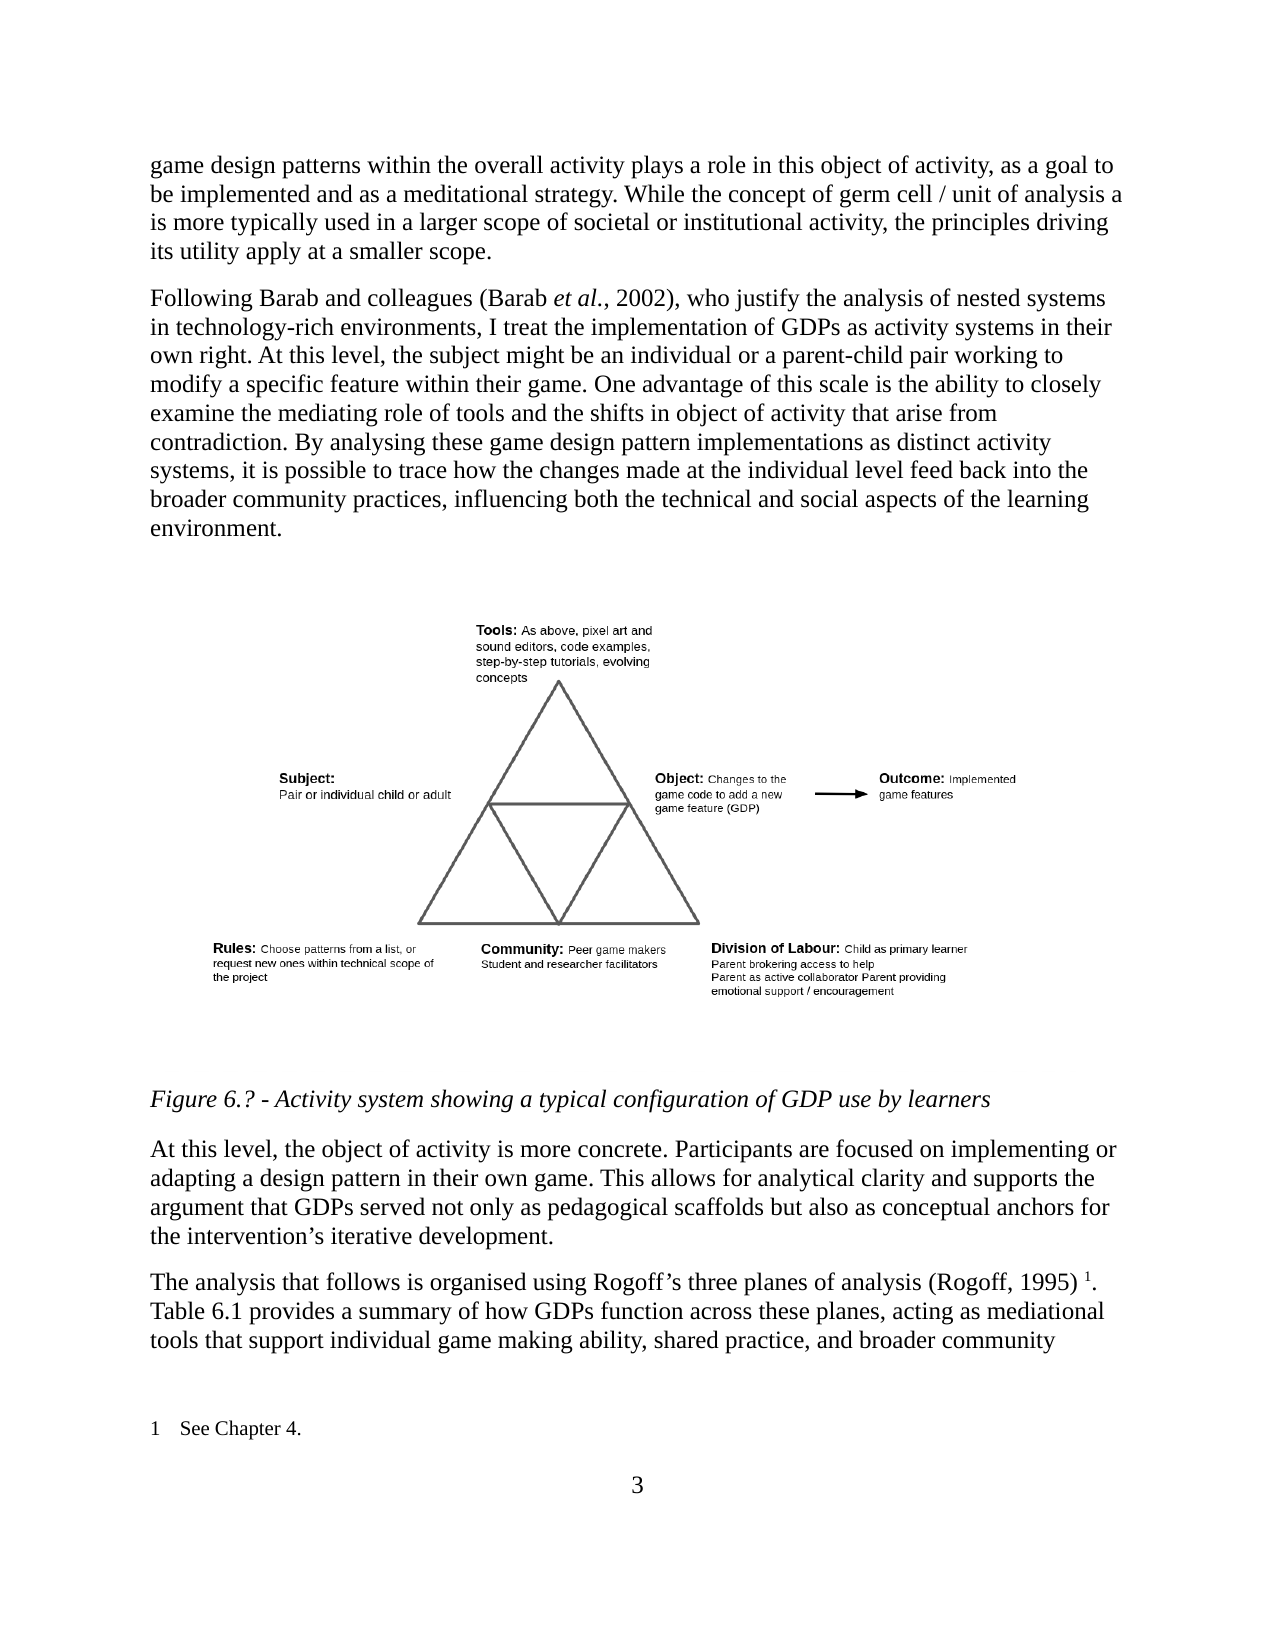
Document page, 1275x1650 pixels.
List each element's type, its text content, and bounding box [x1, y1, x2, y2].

picture [150, 550, 1077, 1072]
text game design patterns within the overall activity plays a role in this object of activity, as a goal to be implemented and as a meditational strategy. While the concept of germ cell / unit of analysis a is more typically used in a larger scope of societal or institutional activity, the principles driving its utility apply at a smaller scope. [150, 150, 1125, 265]
text Figure 6.? - Activity system showing a typical configuration of GDP use by learners [150, 1084, 1125, 1113]
text The analysis that follows is organised using Rogoff’s three planes of analysis (Rogoff, 1995) . Table 6.1 provides a summary of how GDPs function across these planes, acting as mediational tools that support individual game making ability, shared practice, and broader community [150, 1267, 1125, 1354]
text At this level, the object of activity is more concrete. Participants are focused on implementing or adapting a design pattern in their own game. This allows for analytical clarity and supports the argument that GDPs served not only as pedagogical scaffolds but also as conceptual anchors for the intervention’s iterative development. [150, 1134, 1125, 1249]
text See Chapter 4. [150, 1416, 1125, 1440]
text Following Barab and colleagues (Barab et al., 2002), who justify the analysis of nested systems in technology-rich environments, I treat the implementation of GDPs as activity systems in their own right. At this level, the subject might be an individual or a parent-child pair working to modify a specific feature within their game. One advantage of this scale is the ability to closely examine the mediating role of tools and the shifts in object of activity that arise from contradiction. By analysing these game design pattern implementations as distinct activity systems, it is possible to trace how the changes made at the individual level feed back into the broader community practices, influencing both the technical and social aspects of the learning environment. [150, 283, 1125, 542]
